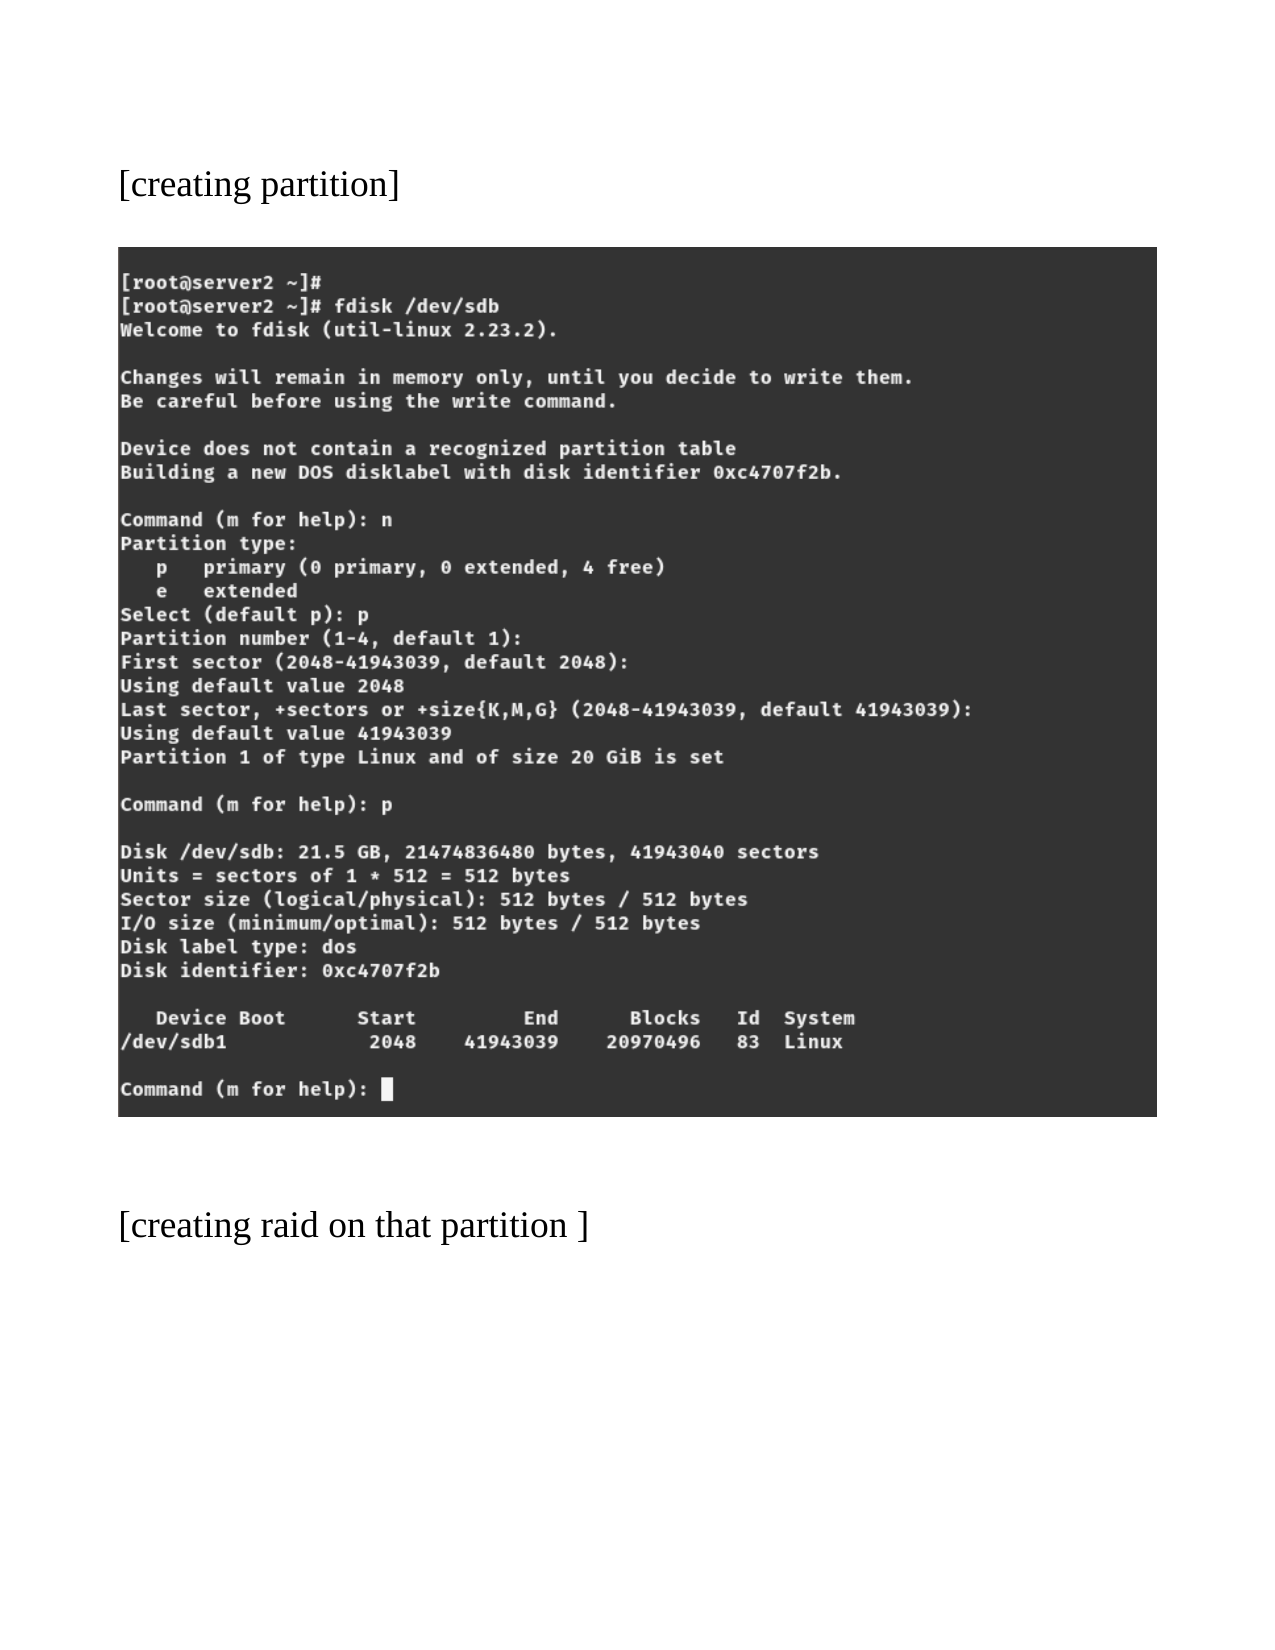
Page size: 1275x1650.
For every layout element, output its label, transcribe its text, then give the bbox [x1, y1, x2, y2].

text [creating partition] [118, 161, 1157, 204]
text [creating raid on that partition ] [118, 1203, 1157, 1246]
picture [118, 247, 1157, 1117]
